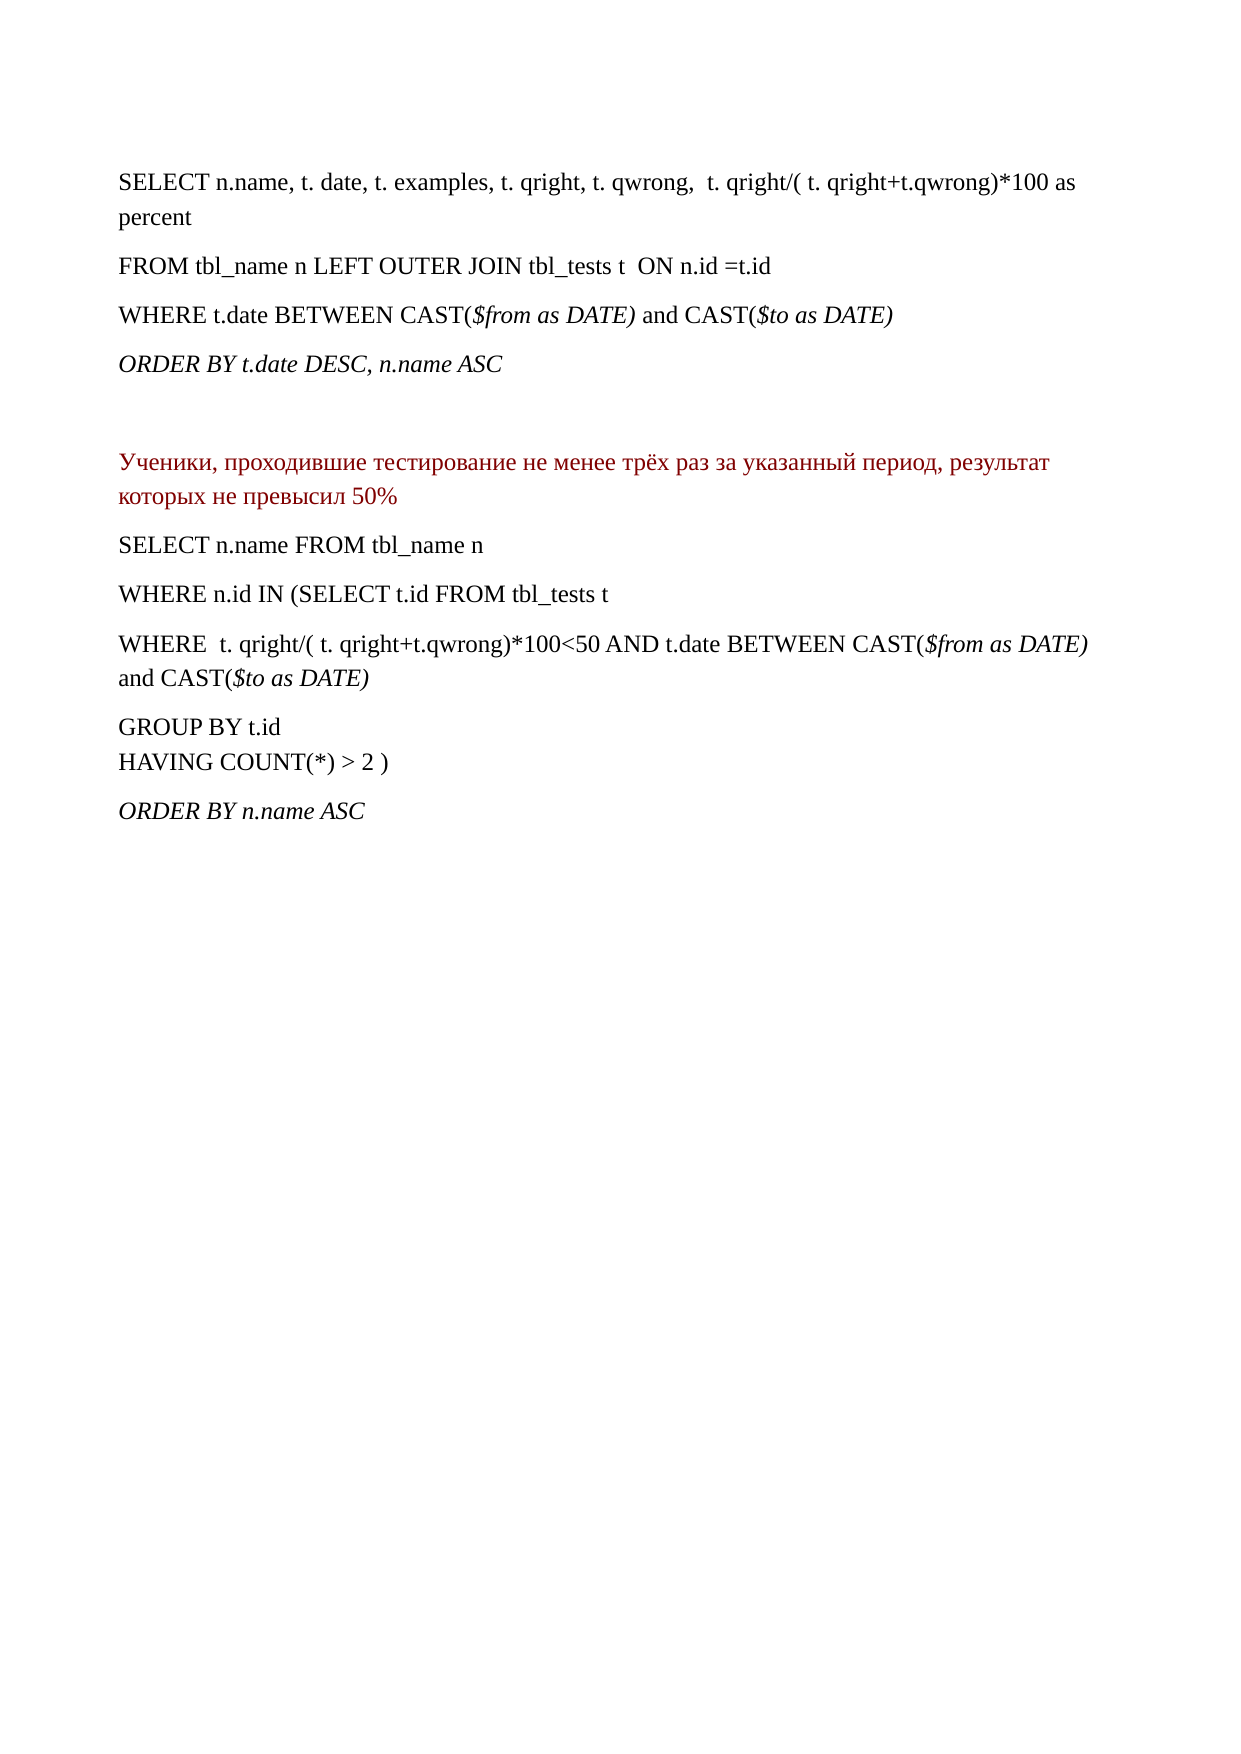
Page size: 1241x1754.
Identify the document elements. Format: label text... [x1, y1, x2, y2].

text ORDER BY t.date DESC, n.name ASC [118, 349, 1122, 378]
text GROUP BY t.id HAVING COUNT(*) > 2 ) [118, 712, 1122, 775]
text WHERE n.id IN (SELECT t.id FROM tbl_tests t [118, 579, 1122, 608]
text FROM tbl_name n LEFT OUTER JOIN tbl_tests t ON n.id =t.id [118, 251, 1122, 279]
text SELECT n.name, t. date, t. examples, t. qright, t. qwrong, t. qright/( t. qright+t.qwrong)*100 as percent [118, 167, 1122, 230]
text ORDER BY n.name ASC [118, 796, 1122, 824]
text Ученики, проходившие тестирование не менее трёх раз за указанный период, результат которых не превысил 50% [118, 447, 1122, 510]
text SELECT n.name FROM tbl_name n [118, 531, 1122, 559]
text WHERE t.date BETWEEN CAST($from as DATE) and CAST($to as DATE) [118, 300, 1122, 328]
text WHERE t. qright/( t. qright+t.qwrong)*100<50 AND t.date BETWEEN CAST($from as DATE) and CAST($to as DATE) [118, 629, 1122, 692]
